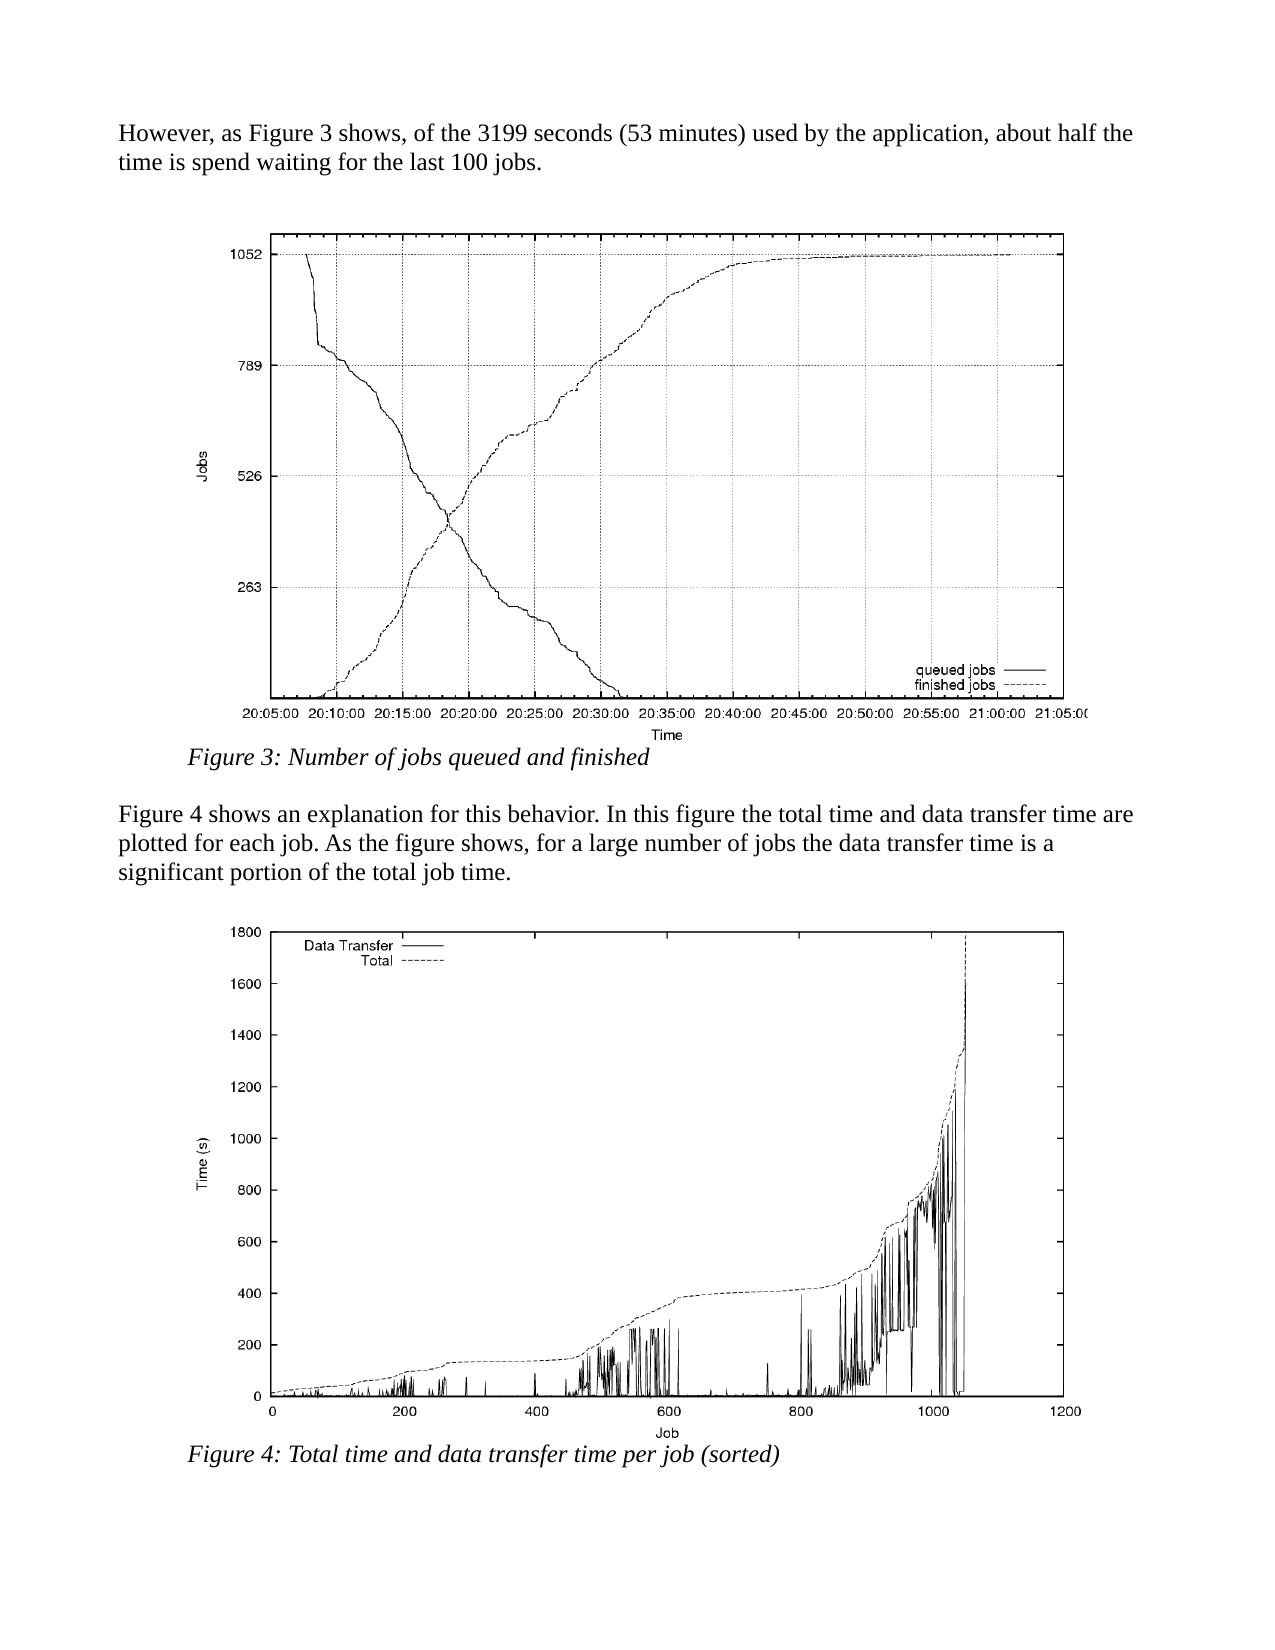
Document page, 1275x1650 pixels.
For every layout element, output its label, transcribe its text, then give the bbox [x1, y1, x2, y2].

picture [187, 914, 1088, 1440]
text Figure 4: Total time and data transfer time per job (sorted) [187, 1440, 1087, 1468]
text Figure 3: Number of jobs queued and finished [187, 742, 1087, 771]
text Figure 4 shows an explanation for this behavior. In this figure the total time and data transfer time are plotted for each job. As the figure shows, for a large number of jobs the data transfer time is a significant portion of the total job time. [118, 799, 1157, 886]
text However, as Figure 3 shows, of the 3199 seconds (53 minutes) used by the application, about half the time is spend waiting for the last 100 jobs. [118, 118, 1157, 176]
picture [187, 217, 1088, 742]
